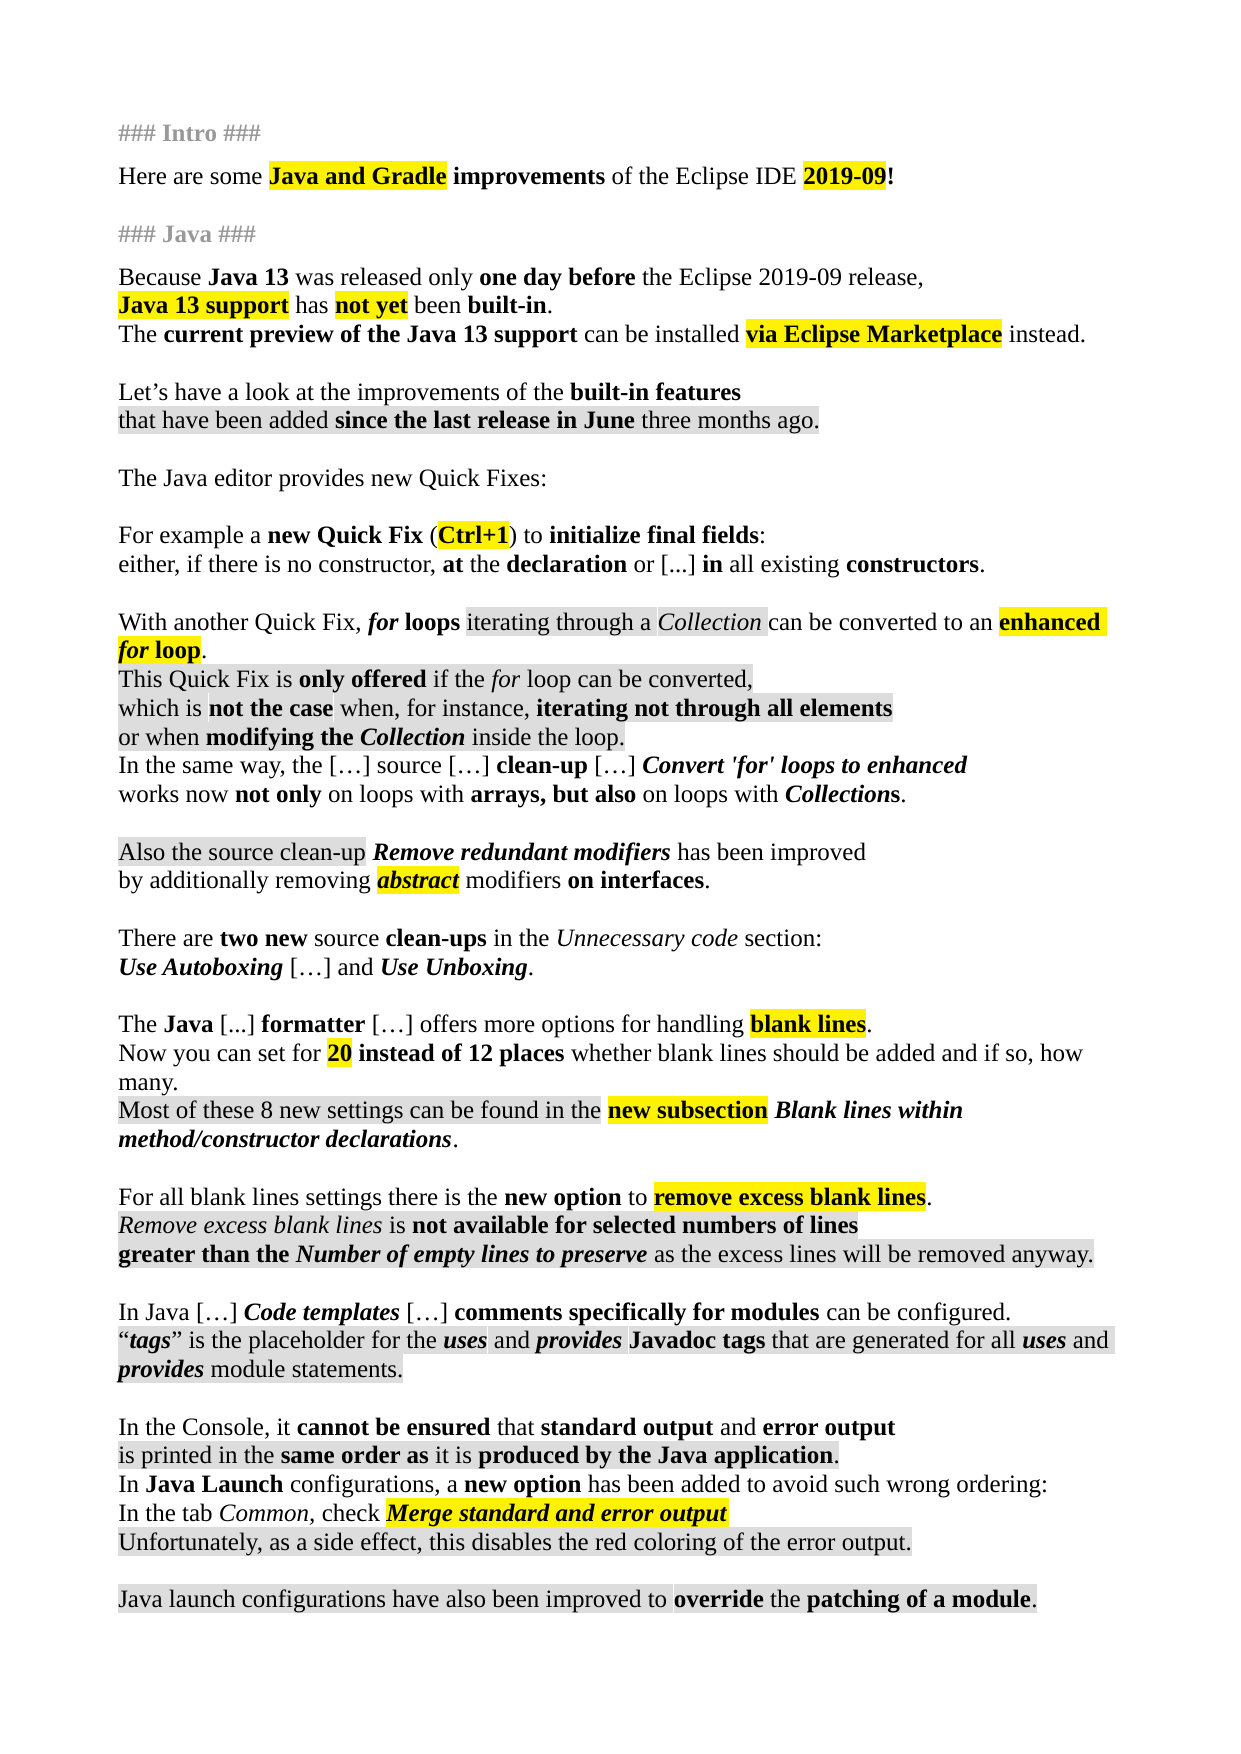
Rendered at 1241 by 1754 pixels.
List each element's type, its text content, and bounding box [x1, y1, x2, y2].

text The current preview of the Java 13 support can be installed via Eclipse Marketplace instead. [118, 319, 1122, 348]
text which is not the case when, for instance, iterating not through all elements [118, 693, 1122, 722]
text ### Intro ### [118, 118, 1122, 147]
text The Java editor provides new Quick Fixes: [118, 463, 1122, 492]
text This Quick Fix is only offered if the for loop can be converted, [118, 664, 1122, 693]
text In Java […] Code templates […] comments specifically for modules can be configured. [118, 1297, 1122, 1326]
text In the tab Common, check Merge standard and error output [118, 1498, 1122, 1527]
text In the same way, the […] source […] clean-up […] Convert 'for' loops to enhanced [118, 751, 1122, 779]
text or when modifying the Collection inside the loop. [118, 722, 1122, 751]
text is printed in the same order as it is produced by the Java application. [118, 1441, 1122, 1469]
text Most of these 8 new settings can be found in the new subsection Blank lines within method/constructor declarations. [118, 1096, 1122, 1153]
text Because Java 13 was released only one day before the Eclipse 2019-09 release, [118, 262, 1122, 291]
text that have been added since the last release in June three months ago. [118, 406, 1122, 434]
text by additionally removing abstract modifiers on interfaces. [118, 866, 1122, 894]
text In Java Launch configurations, a new option has been added to avoid such wrong ordering: [118, 1469, 1122, 1498]
text Remove excess blank lines is not available for selected numbers of lines [118, 1211, 1122, 1239]
text ### Java ### [118, 219, 1122, 247]
text Let’s have a look at the improvements of the built-in features [118, 377, 1122, 406]
text greater than the Number of empty lines to preserve as the excess lines will be removed anyway. [118, 1239, 1122, 1268]
text For example a new Quick Fix (Ctrl+1) to initialize final fields: [118, 521, 1122, 549]
text Here are some Java and Gradle improvements of the Eclipse IDE 2019-09! [118, 161, 1122, 190]
text There are two new source clean-ups in the Unnecessary code section: [118, 923, 1122, 952]
text Unfortunately, as a side effect, this disables the red coloring of the error output. [118, 1527, 1122, 1556]
text Now you can set for 20 instead of 12 places whether blank lines should be added and if so, how many. [118, 1038, 1122, 1096]
text works now not only on loops with arrays, but also on loops with Collections. [118, 779, 1122, 808]
text Also the source clean-up Remove redundant modifiers has been improved [118, 837, 1122, 866]
text In the Console, it cannot be ensured that standard output and error output [118, 1412, 1122, 1441]
text either, if there is no constructor, at the declaration or [...] in all existing constructors. [118, 549, 1122, 578]
text Java 13 support has not yet been built-in. [118, 291, 1122, 319]
text “tags” is the placeholder for the uses and provides Javadoc tags that are generated for all uses and provides module statements. [118, 1326, 1122, 1383]
text Java launch configurations have also been improved to override the patching of a module. [118, 1584, 1122, 1613]
text For all blank lines settings there is the new option to remove excess blank lines. [118, 1182, 1122, 1211]
text The Java [...] formatter […] offers more options for handling blank lines. [118, 1009, 1122, 1038]
text With another Quick Fix, for loops iterating through a Collection can be converted to an enhanced for loop. [118, 607, 1122, 664]
text Use Autoboxing […] and Use Unboxing. [118, 952, 1122, 981]
